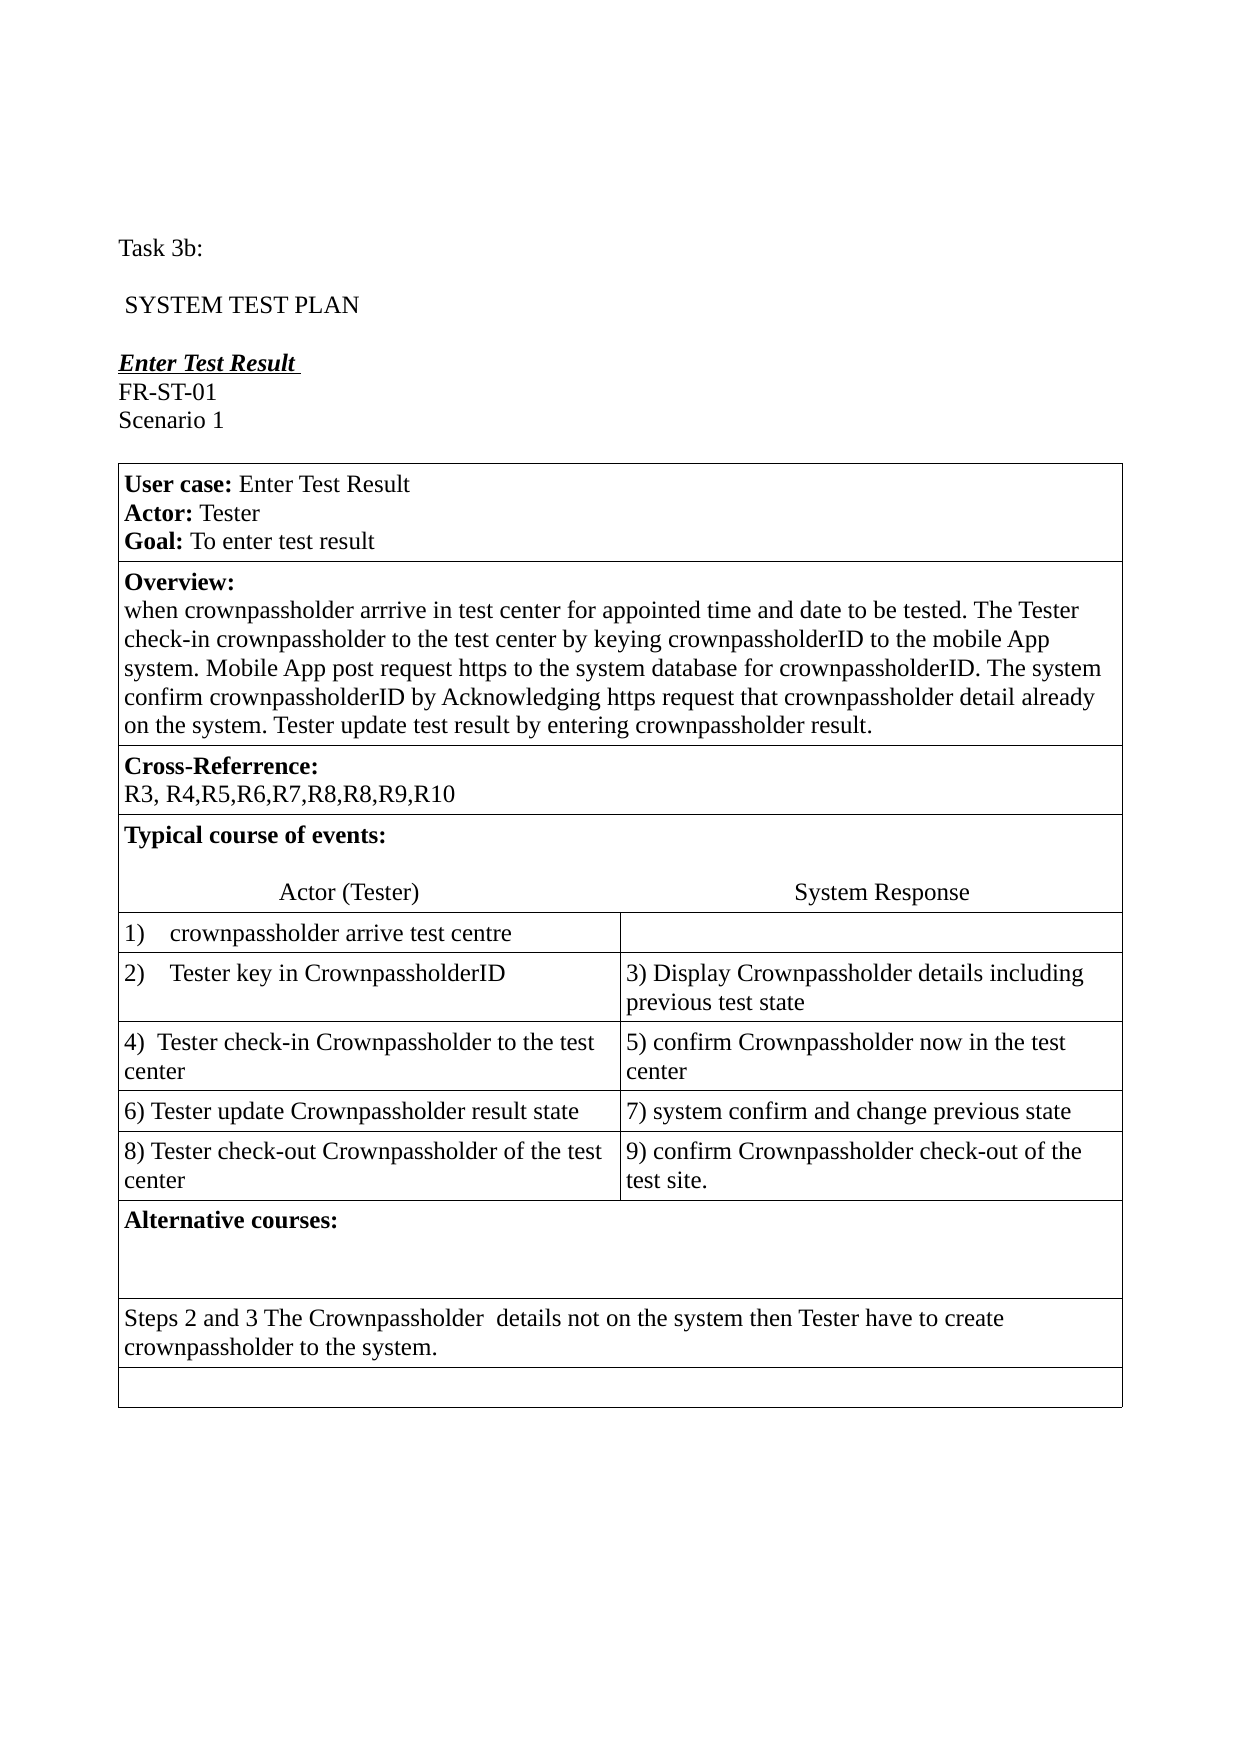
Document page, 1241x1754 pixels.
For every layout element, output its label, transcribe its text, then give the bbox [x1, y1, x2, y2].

text SYSTEM TEST PLAN [118, 291, 1122, 319]
text Enter Test Result [118, 348, 1122, 377]
table_cell 8) Tester check-out Crownpassholder of the test center [119, 1132, 620, 1200]
table_cell 7) system confirm and change previous state [621, 1091, 1122, 1131]
table_cell [621, 913, 1122, 952]
text Scenario 1 [118, 406, 1122, 434]
table_cell 3) Display Crownpassholder details including previous test state [621, 953, 1122, 1021]
table_cell Overview: when crownpassholder arrrive in test center for appointed time and date to be tested. The Tester check-in crownpassholder to the test center by keying crownpassholderID to the mobile App system. Mobile App post request https to the system database for crownpassholderID. The system confirm crownpassholderID by Acknowledging https request that crownpassholder detail already on the system. Tester update test result by entering crownpassholder result. [119, 562, 1122, 745]
table_cell 4) Tester check-in Crownpassholder to the test center [119, 1022, 620, 1090]
table_cell [119, 1368, 1122, 1407]
table_cell 9) confirm Crownpassholder check-out of the test site. [621, 1132, 1122, 1200]
table_cell 1) crownpassholder arrive test centre [119, 913, 620, 952]
table_cell 2) Tester key in CrownpassholderID [119, 953, 620, 1021]
table_cell Typical course of events: Actor (Tester) System Response [119, 815, 1122, 912]
table_header User case: Enter Test Result Actor: Tester Goal: To enter test result [119, 464, 1122, 561]
table_cell Steps 2 and 3 The Crownpassholder details not on the system then Tester have to create crownpassholder to the system. [119, 1299, 1122, 1367]
text FR-ST-01 [118, 377, 1122, 406]
text Task 3b: [118, 233, 1122, 262]
table_cell 5) confirm Crownpassholder now in the test center [621, 1022, 1122, 1090]
table_cell Cross-Referrence: R3, R4,R5,R6,R7,R8,R8,R9,R10 [119, 746, 1122, 814]
table_cell 6) Tester update Crownpassholder result state [119, 1091, 620, 1131]
table_cell Alternative courses: [119, 1201, 1122, 1297]
